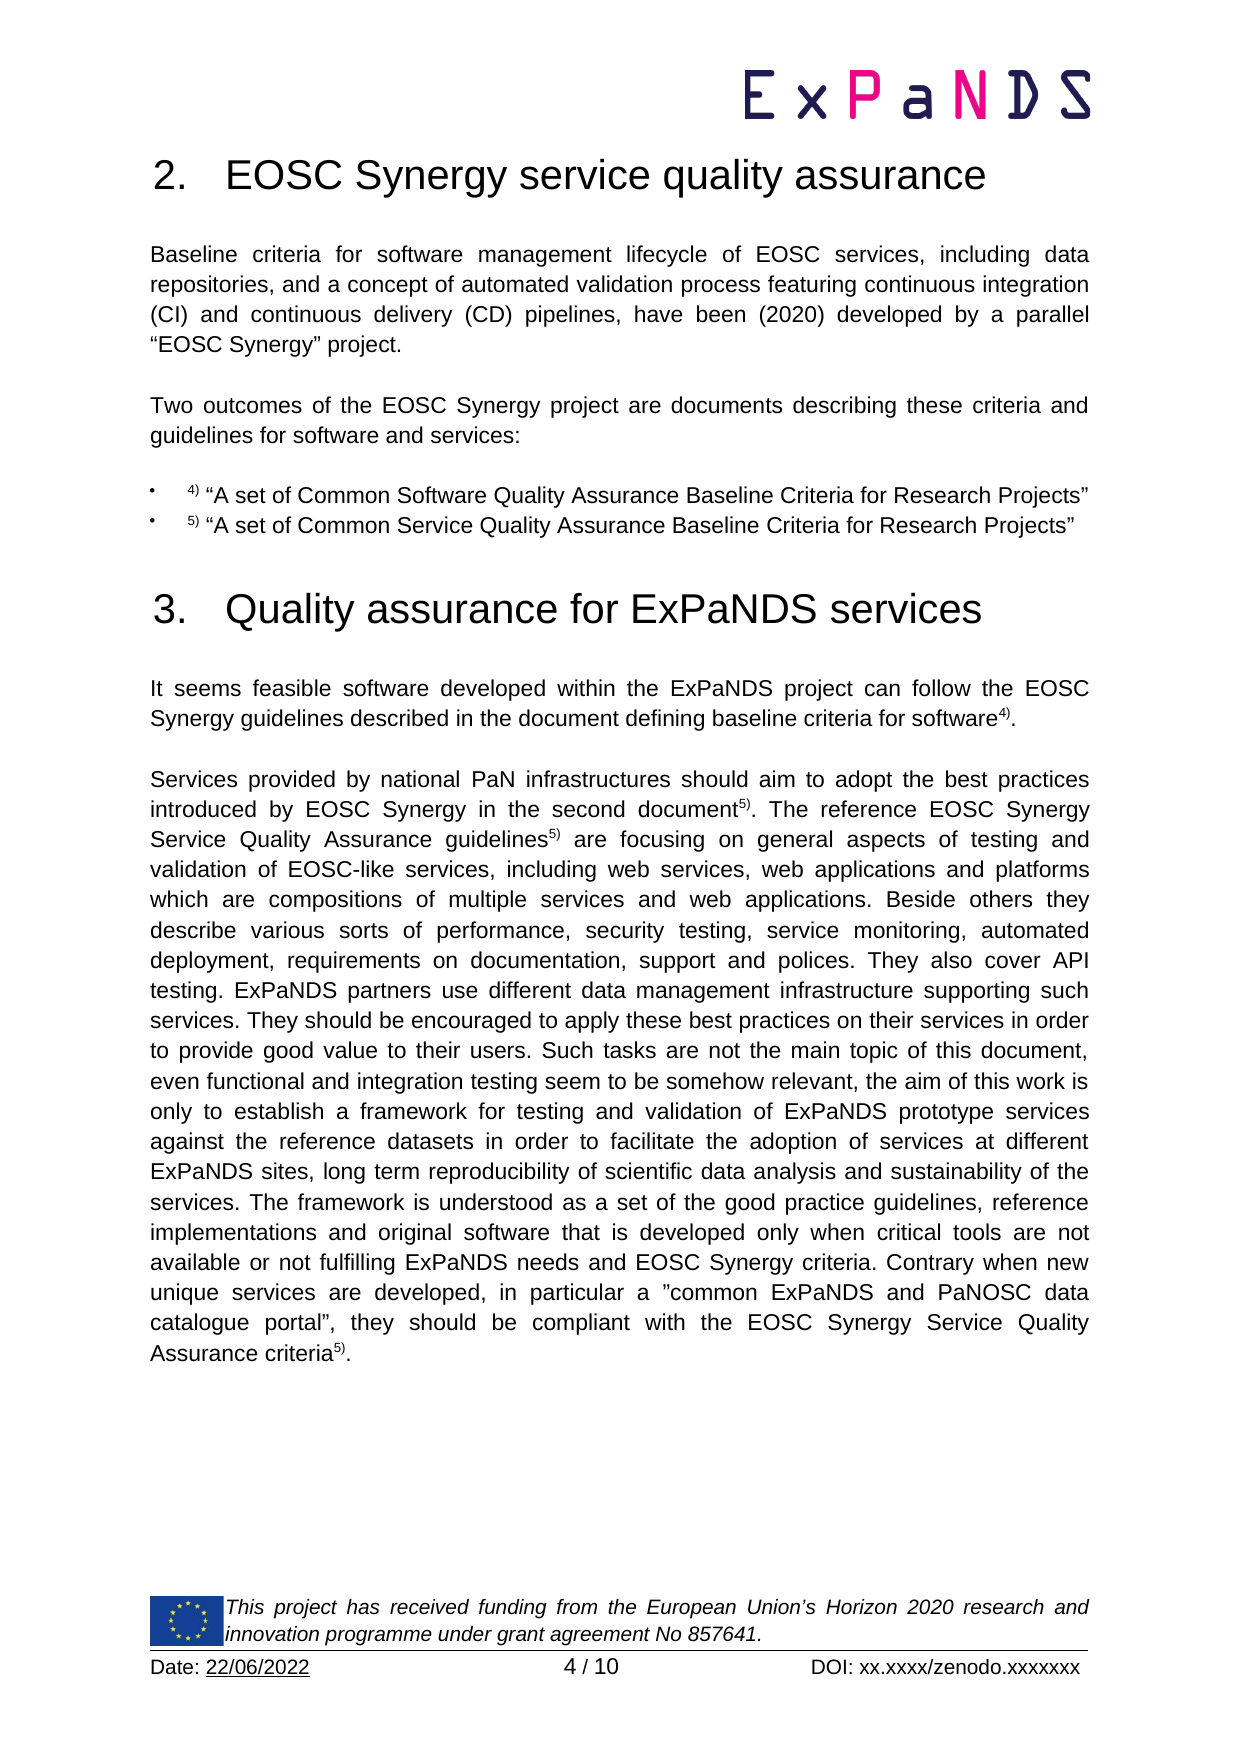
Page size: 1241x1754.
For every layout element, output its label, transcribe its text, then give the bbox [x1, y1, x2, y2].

list 4) “A set of Common Software Quality Assurance Baseline Criteria for Research Projects” [150, 482, 1090, 509]
subtitle EOSC Synergy service quality assurance [187, 150, 1090, 198]
text Two outcomes of the EOSC Synergy project are documents describing these criteria and guidelines for software and services: [150, 392, 1090, 448]
picture [745, 70, 1091, 119]
text It seems feasible software developed within the ExPaNDS project can follow the EOSC Synergy guidelines described in the document defining baseline criteria for software4). [150, 675, 1090, 732]
picture [150, 1596, 224, 1646]
list 5) “A set of Common Service Quality Assurance Baseline Criteria for Research Projects” [150, 512, 1090, 539]
text Services provided by national PaN infrastructures should aim to adopt the best practices introduced by EOSC Synergy in the second document5). The reference EOSC Synergy Service Quality Assurance guidelines5) are focusing on general aspects of testing and validation of EOSC-like services, including web services, web applications and platforms which are compositions of multiple services and web applications. Beside others they describe various sorts of performance, security testing, service monitoring, automated deployment, requirements on documentation, support and polices. They also cover API testing. ExPaNDS partners use different data management infrastructure supporting such services. They should be encouraged to apply these best practices on their services in order to provide good value to their users. Such tasks are not the main topic of this document, even functional and integration testing seem to be somehow relevant, the aim of this work is only to establish a framework for testing and validation of ExPaNDS prototype services against the reference datasets in order to facilitate the adoption of services at different ExPaNDS sites, long term reproducibility of scientific data analysis and sustainability of the services. The framework is understood as a set of the good practice guidelines, reference implementations and original software that is developed only when critical tools are not available or not fulfilling ExPaNDS needs and EOSC Synergy criteria. Contrary when new unique services are developed, in particular a ”common ExPaNDS and PaNOSC data catalogue portal”, they should be compliant with the EOSC Synergy Service Quality Assurance criteria5). [150, 766, 1090, 1366]
text Baseline criteria for software management lifecycle of EOSC services, including data repositories, and a concept of automated validation process featuring continuous integration (CI) and continuous delivery (CD) pipelines, have been (2020) developed by a parallel “EOSC Synergy” project. [150, 241, 1090, 358]
subtitle Quality assurance for ExPaNDS services [187, 584, 1090, 632]
